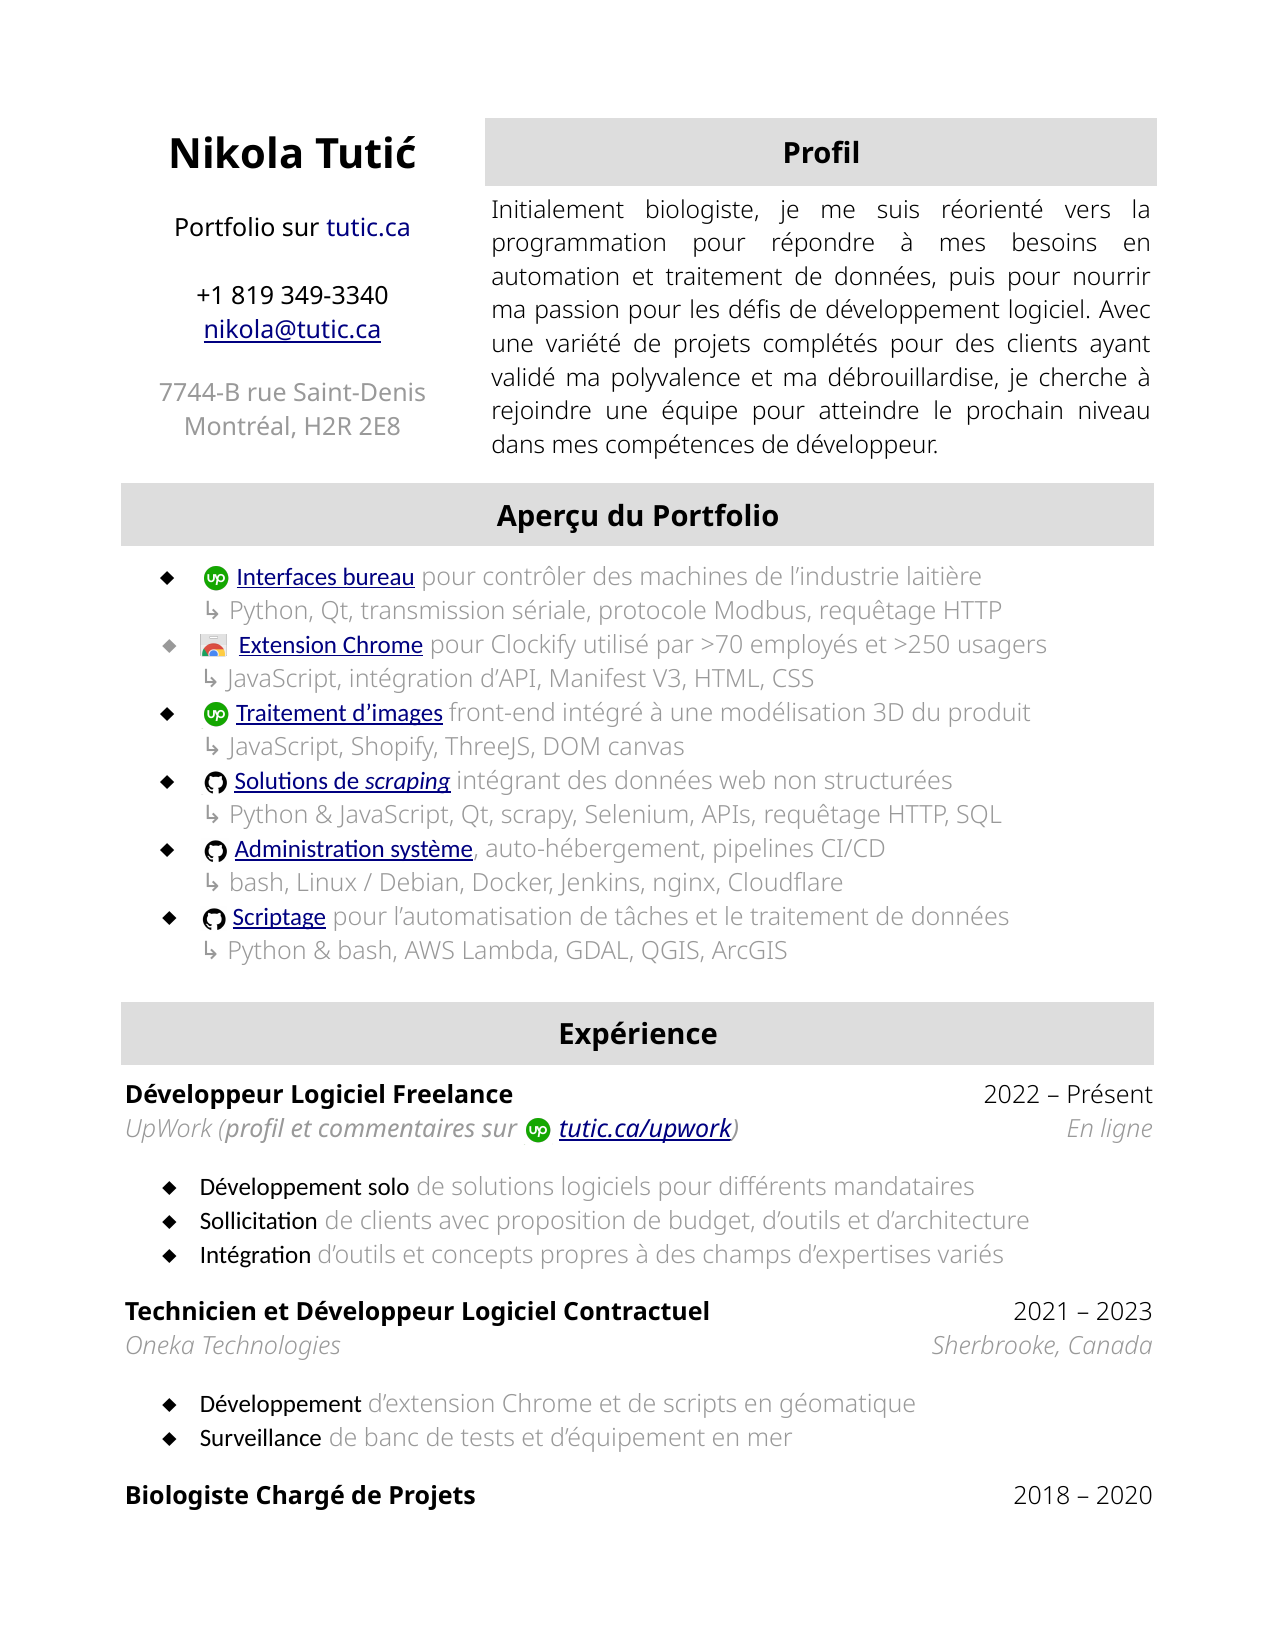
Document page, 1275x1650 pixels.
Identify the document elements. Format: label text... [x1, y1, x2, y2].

table_header Nikola Tutić [118, 118, 467, 186]
table_header Aperçu du Portfolio [121, 483, 1154, 546]
picture [201, 838, 229, 863]
table_header [113, 1002, 121, 1065]
table_cell 2018 – 2020 [816, 1466, 1164, 1532]
table_header [467, 118, 485, 186]
table_header [1155, 1002, 1164, 1065]
table_cell Développeur Logiciel Freelance UpWork (profil et commentaires sur tutic.ca/upwork) [113, 1065, 816, 1156]
table_header Profil [485, 118, 1157, 186]
table_cell Développement solo de solutions logiciels pour différents mandataires Sollicitation de clients avec proposition de budget, d’outils et d’architecture Intégration d’outils et concepts propres à des champs d’expertises variés [113, 1156, 1164, 1282]
table_header [113, 483, 121, 546]
table_cell Interfaces bureau pour contrôler des machines de l’industrie laitière ↳ Python, Qt, transmission sériale, protocole Modbus, requêtage HTTP Extension Chrome pour Clockify utilisé par >70 employés et >250 usagers ↳ JavaScript, intégration d’API, Manifest V3, HTML, CSS Traitement d’images front-end intégré à une modélisation 3D du produit ↳ JavaScript, Shopify, ThreeJS, DOM canvas Solutions de scraping intégrant des données web non structurées ↳ Python & JavaScript, Qt, scrapy, Selenium, APIs, requêtage HTTP, SQL Administration système, auto-hébergement, pipelines CI/CD ↳ bash, Linux / Debian, Docker, Je­nkins, nginx, Cloudflare Scriptage pour l’automatisation de tâches et le traitement de données ↳ Python & bash, AWS Lambda, GDAL, QGIS, ArcGIS [113, 546, 1164, 979]
picture [201, 700, 231, 729]
picture [201, 770, 229, 795]
picture [199, 906, 227, 931]
table_header [1155, 483, 1164, 546]
table_cell Portfolio sur tutic.ca +1 819 349-3340 nikola@tutic.ca 7744-B rue Saint-Denis Montréal, H2R 2E8 [118, 186, 467, 466]
picture [523, 1116, 553, 1145]
table_header Expérience [121, 1002, 1154, 1065]
table_cell [467, 186, 485, 466]
table_cell Biologiste Chargé de Projets [113, 1466, 816, 1532]
table_cell Développement d’extension Chrome et de scripts en géomatique Surveillance de banc de tests et d’équipement en mer [113, 1374, 1164, 1466]
table_cell 2022 – Présent En ligne [816, 1065, 1164, 1156]
picture [201, 564, 231, 592]
picture [199, 631, 228, 659]
table_cell Technicien et Développeur Logiciel Contractuel Oneka Technologies [113, 1282, 816, 1374]
table_cell 2021 – 2023 Sherbrooke, Canada [816, 1282, 1164, 1374]
table_cell Initialement biologiste, je me suis réorienté vers la programmation pour répondre à mes besoins en automation et traitement de données, puis pour nourrir ma passion pour les défis de développement logiciel. Avec une variété de projets complétés pour des clients ayant validé ma polyvalence et ma débrouillardise, je cherche à rejoindre une équipe pour atteindre le prochain niveau dans mes compétences de développeur. [485, 186, 1157, 466]
